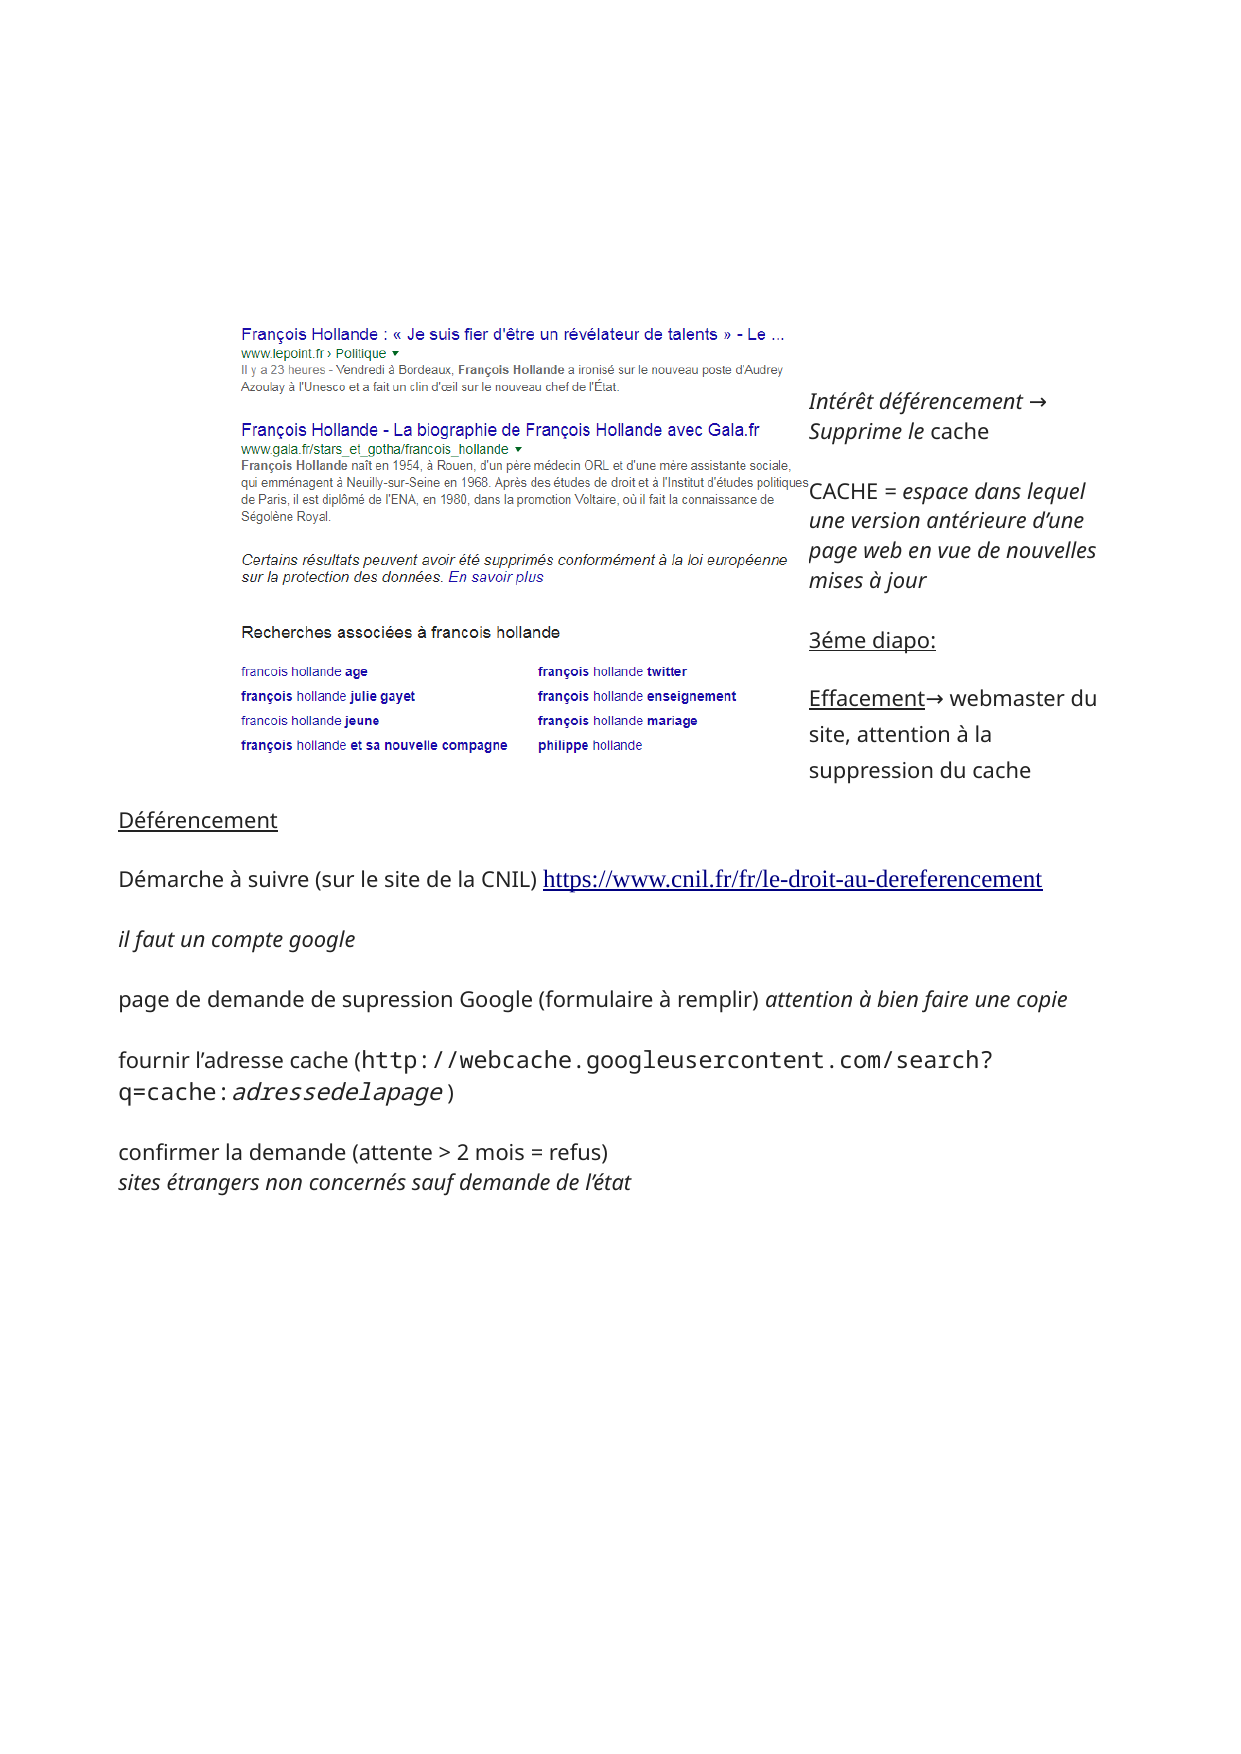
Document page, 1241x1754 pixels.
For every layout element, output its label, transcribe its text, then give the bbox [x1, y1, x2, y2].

text [118, 624, 219, 654]
text il faut un compte google [118, 924, 1122, 954]
text confirmer la demande (attente > 2 mois = refus) [118, 1137, 1122, 1167]
text Démarche à suivre (sur le site de la CNIL) https://www.cnil.fr/fr/le-droit-au-dereferencement [118, 864, 1122, 894]
text fournir l’adresse cache (http://webcache.googleusercontent.com/search?q=cache:adressedelapage ) [118, 1043, 1122, 1107]
text Intérêt déférencement → Supprime le cache [326, 386, 1122, 446]
text 3éme diapo: [326, 624, 1122, 654]
text CACHE = espace dans lequel une version antérieure d’une page web en vue de nouvelles mises à jour [326, 476, 1122, 595]
text sites étrangers non concernés sauf demande de l’état [118, 1167, 1122, 1197]
text [118, 476, 219, 595]
text page de demande de supression Google (formulaire à remplir) attention à bien faire une copie [118, 984, 1122, 1013]
text [118, 386, 219, 446]
text Déférencement [118, 805, 1122, 835]
picture [219, 312, 326, 777]
text Effacement→ webmaster du site, attention à la suppression du cache [118, 683, 1122, 784]
